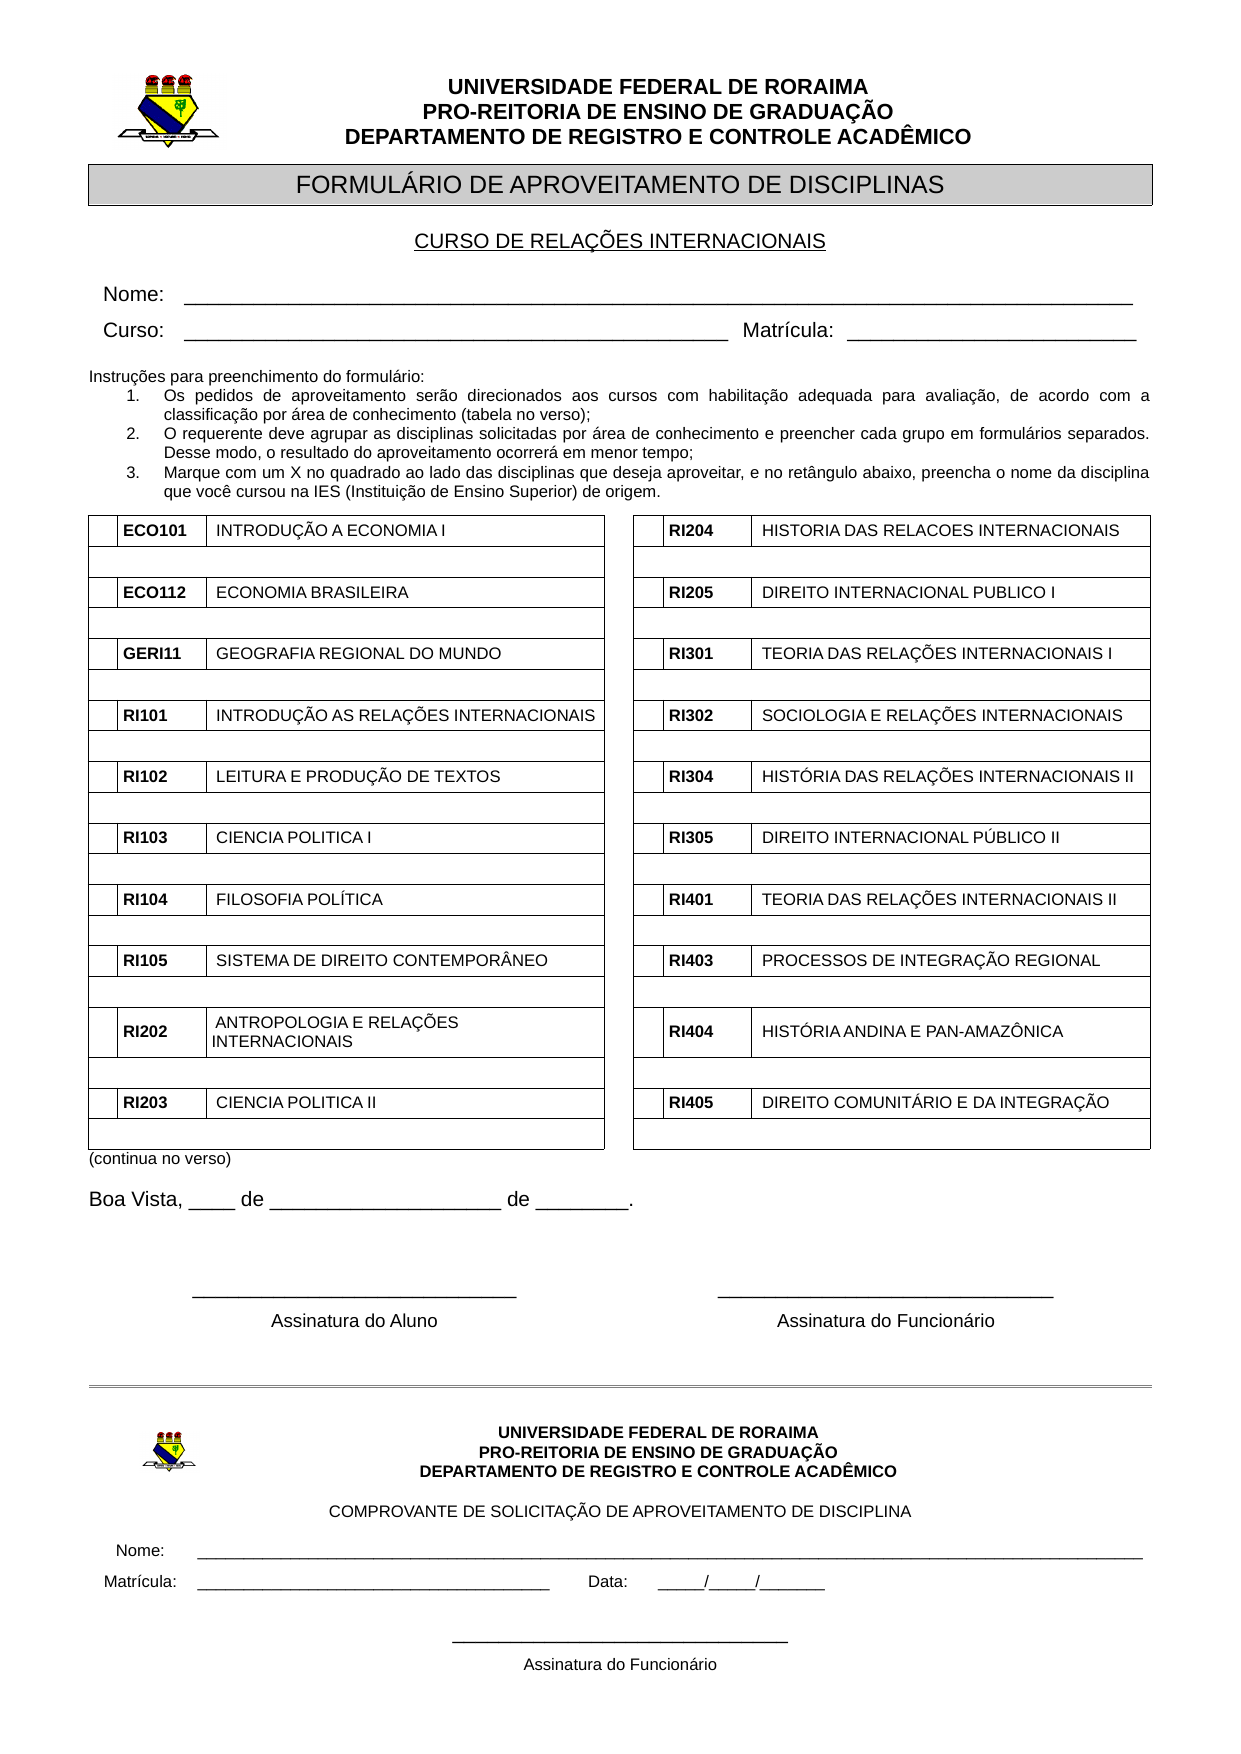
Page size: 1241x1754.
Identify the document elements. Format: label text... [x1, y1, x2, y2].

table_cell [89, 608, 604, 638]
table_cell ECO112 [118, 578, 206, 607]
table_header ______________________________________________________________________________________________________ [192, 1535, 1152, 1566]
table_header _____________________________ [89, 1614, 1152, 1649]
table_cell [89, 1089, 117, 1118]
table_cell [89, 793, 604, 822]
table_cell GERI11 [118, 639, 206, 669]
table_cell [89, 578, 117, 607]
table_cell SISTEMA DE DIREITO CONTEMPORÂNEO [207, 946, 604, 976]
table_cell [89, 885, 117, 914]
picture [139, 1431, 200, 1473]
table_cell [634, 1008, 663, 1057]
table_cell _________________________ [841, 312, 1152, 347]
table_cell [605, 607, 633, 638]
table_header Nome: [89, 1535, 192, 1566]
table_cell CIENCIA POLITICA I [207, 824, 604, 853]
table_cell [634, 701, 663, 730]
table_cell [605, 976, 633, 1007]
table_cell [605, 1088, 633, 1118]
table_cell Assinatura do Funcionário [89, 1649, 1152, 1680]
table_cell [634, 1058, 1150, 1087]
list O requerente deve agrupar as disciplinas solicitadas por área de conhecimento e preencher cada grupo em formulários separados. Desse modo, o resultado do aproveitamento ocorrerá em menor tempo; [126, 424, 1152, 462]
text Boa Vista, ____ de ____________________ de ________. [88, 1187, 1152, 1211]
table_cell [605, 1057, 633, 1087]
table_header ____________________________ [89, 1269, 620, 1304]
table_cell HISTÓRIA DAS RELAÇÕES INTERNACIONAIS II [752, 762, 1150, 792]
table_cell Assinatura do Funcionário [620, 1304, 1152, 1337]
table_cell [605, 669, 633, 699]
table_cell [605, 577, 633, 607]
table_cell ANTROPOLOGIA E RELAÇÕES INTERNACIONAIS [207, 1008, 604, 1057]
table_header [1066, 1417, 1152, 1487]
table_cell [89, 916, 604, 945]
table_cell _____/_____/_______ [652, 1566, 1152, 1597]
table_cell [89, 670, 604, 699]
table_cell [634, 762, 663, 792]
table_cell [605, 1118, 633, 1149]
table_cell RI101 [118, 701, 206, 730]
table_cell [634, 854, 1150, 884]
table_cell ______________________________________ [192, 1566, 563, 1597]
table_cell [89, 977, 604, 1007]
table_cell [89, 824, 117, 853]
table_cell [634, 977, 1150, 1007]
table_cell [605, 761, 633, 792]
table_cell [89, 731, 604, 761]
table_cell Matrícula: [735, 312, 841, 347]
table_cell RI403 [664, 946, 751, 976]
table_cell [89, 701, 117, 730]
table_cell TEORIA DAS RELAÇÕES INTERNACIONAIS II [752, 885, 1150, 914]
picture [112, 73, 227, 150]
table_cell RI301 [664, 639, 751, 669]
table_cell ECONOMIA BRASILEIRA [207, 578, 604, 607]
table_cell RI102 [118, 762, 206, 792]
table_header INTRODUÇÃO A ECONOMIA I [207, 516, 604, 546]
table_header HISTORIA DAS RELACOES INTERNACIONAIS [752, 516, 1150, 546]
table_header RI204 [664, 516, 751, 546]
table_header FORMULÁRIO DE APROVEITAMENTO DE DISCIPLINAS [89, 165, 1152, 204]
table_cell DIREITO INTERNACIONAL PUBLICO I [752, 578, 1150, 607]
table_cell [89, 1119, 604, 1149]
table_cell [605, 1007, 633, 1057]
table_cell DIREITO INTERNACIONAL PÚBLICO II [752, 824, 1150, 853]
table_cell [605, 884, 633, 914]
text COMPROVANTE DE SOLICITAÇÃO DE APROVEITAMENTO DE DISCIPLINA [88, 1502, 1152, 1521]
table_cell SOCIOLOGIA E RELAÇÕES INTERNACIONAIS [752, 701, 1150, 730]
table_header _____________________________ [620, 1269, 1152, 1304]
table_cell _______________________________________________ [178, 312, 735, 347]
table_cell [89, 639, 117, 669]
table_cell Data: [563, 1566, 652, 1597]
table_cell RI302 [664, 701, 751, 730]
table_header [1066, 59, 1152, 164]
table_cell CIENCIA POLITICA II [207, 1089, 604, 1118]
table_header __________________________________________________________________________________ [178, 277, 1152, 312]
table_cell RI304 [664, 762, 751, 792]
table_cell [605, 700, 633, 730]
table_cell [605, 730, 633, 761]
table_cell LEITURA E PRODUÇÃO DE TEXTOS [207, 762, 604, 792]
table_cell RI103 [118, 824, 206, 853]
table_cell [634, 885, 663, 914]
table_cell [634, 639, 663, 669]
table_cell [634, 578, 663, 607]
table_cell FILOSOFIA POLÍTICA [207, 885, 604, 914]
list Os pedidos de aproveitamento serão direcionados aos cursos com habilitação adequada para avaliação, de acordo com a classificação por área de conhecimento (tabela no verso); [126, 386, 1152, 424]
table_header UNIVERSIDADE FEDERAL DE RORAIMA PRO-REITORIA DE ENSINO DE GRADUAÇÃO DEPARTAMENTO DE REGISTRO E CONTROLE ACADÊMICO [250, 59, 1066, 164]
table_cell DIREITO COMUNITÁRIO E DA INTEGRAÇÃO [752, 1089, 1150, 1118]
table_cell [605, 823, 633, 853]
table_cell [634, 793, 1150, 822]
table_cell RI202 [118, 1008, 206, 1057]
table_cell [89, 1008, 117, 1057]
table_cell PROCESSOS DE INTEGRAÇÃO REGIONAL [752, 946, 1150, 976]
table_cell RI404 [664, 1008, 751, 1057]
table_header [89, 516, 117, 546]
table_header [634, 516, 663, 546]
table_cell RI203 [118, 1089, 206, 1118]
table_cell [605, 638, 633, 669]
table_header [605, 515, 633, 546]
table_cell RI105 [118, 946, 206, 976]
table_cell [605, 792, 633, 822]
table_cell INTRODUÇÃO AS RELAÇÕES INTERNACIONAIS [207, 701, 604, 730]
table_cell [89, 946, 117, 976]
table_cell [634, 547, 1150, 577]
table_header Nome: [89, 277, 178, 312]
table_cell [634, 946, 663, 976]
table_cell [634, 670, 1150, 699]
table_cell [634, 1119, 1150, 1149]
list Marque com um X no quadrado ao lado das disciplinas que deseja aproveitar, e no retângulo abaixo, preencha o nome da disciplina que você cursou na IES (Instituição de Ensino Superior) de origem. [126, 462, 1152, 501]
table_header [89, 1417, 250, 1487]
table_cell [89, 547, 604, 577]
table_cell [89, 762, 117, 792]
table_cell Assinatura do Aluno [89, 1304, 620, 1337]
text Instruções para preenchimento do formulário: [88, 367, 1152, 386]
table_cell [605, 853, 633, 884]
table_header [89, 59, 250, 164]
table_cell [89, 854, 604, 884]
table_header UNIVERSIDADE FEDERAL DE RORAIMA PRO-REITORIA DE ENSINO DE GRADUAÇÃO DEPARTAMENTO DE REGISTRO E CONTROLE ACADÊMICO [250, 1417, 1066, 1487]
table_cell Curso: [89, 312, 178, 347]
table_cell [634, 824, 663, 853]
table_cell RI401 [664, 885, 751, 914]
table_cell RI405 [664, 1089, 751, 1118]
table_cell [634, 916, 1150, 945]
table_cell [89, 1058, 604, 1087]
table_cell Matrícula: [89, 1566, 192, 1597]
table_cell HISTÓRIA ANDINA E PAN-AMAZÔNICA [752, 1008, 1150, 1057]
table_cell [605, 945, 633, 976]
table_cell [634, 1089, 663, 1118]
table_cell RI104 [118, 885, 206, 914]
table_cell [605, 546, 633, 577]
table_cell GEOGRAFIA REGIONAL DO MUNDO [207, 639, 604, 669]
table_cell [634, 608, 1150, 638]
table_header ECO101 [118, 516, 206, 546]
table_cell [634, 731, 1150, 761]
table_cell TEORIA DAS RELAÇÕES INTERNACIONAIS I [752, 639, 1150, 669]
table_cell RI305 [664, 824, 751, 853]
text CURSO DE RELAÇÕES INTERNACIONAIS [86, 229, 1152, 253]
table_cell RI205 [664, 578, 751, 607]
text (continua no verso) [88, 1149, 1152, 1168]
table_cell [605, 915, 633, 945]
